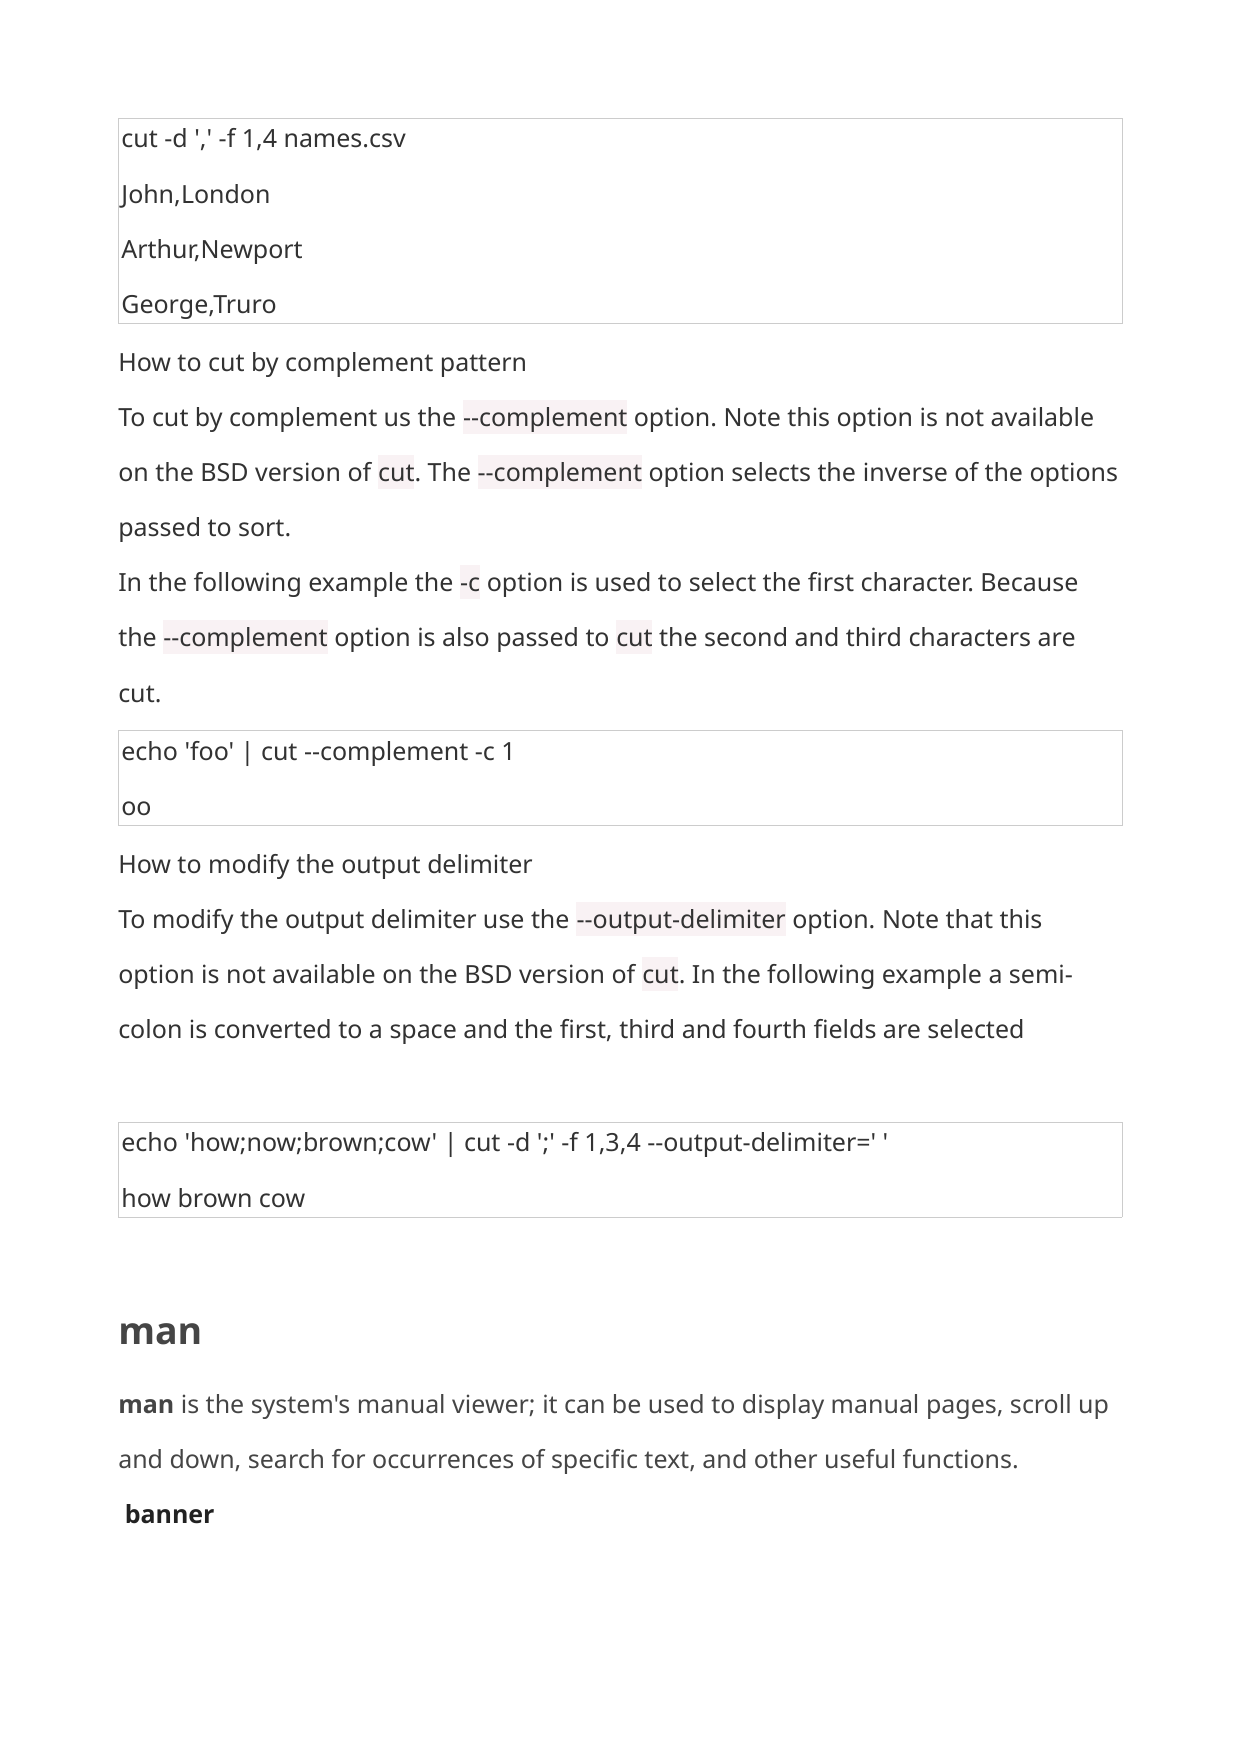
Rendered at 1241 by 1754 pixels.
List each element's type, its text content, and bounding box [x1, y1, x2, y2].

text man is the system's manual viewer; it can be used to display manual pages, scroll up and down, search for occurrences of specific text, and other useful functions. [118, 1387, 1122, 1476]
text To modify the output delimiter use the --output-delimiter option. Note that this option is not available on the BSD version of cut. In the following example a semi-colon is converted to a space and the first, third and fourth fields are selected [118, 902, 1122, 1046]
subtitle How to cut by complement pattern [118, 344, 1122, 379]
text In the following example the -c option is used to select the first character. Because the --complement option is also passed to cut the second and third characters are cut. [118, 565, 1122, 709]
text how brown cow [119, 1177, 1122, 1217]
text To cut by complement us the --complement option. Note this option is not available on the BSD version of cut. The --complement option selects the inverse of the options passed to sort. [118, 400, 1122, 544]
text echo 'foo' | cut --complement -c 1 [119, 731, 1122, 767]
subtitle How to modify the output delimiter [118, 847, 1122, 881]
text oo [119, 785, 1122, 825]
text man [118, 1238, 1122, 1355]
text George,Truro [119, 283, 1122, 323]
text cut -d ',' -f 1,4 names.csv [119, 119, 1122, 155]
text Arthur,Newport [119, 228, 1122, 265]
text John,London [119, 173, 1122, 210]
text banner [118, 1497, 1122, 1531]
text echo 'how;now;brown;cow' | cut -d ';' -f 1,3,4 --output-delimiter=' ' [119, 1123, 1122, 1159]
